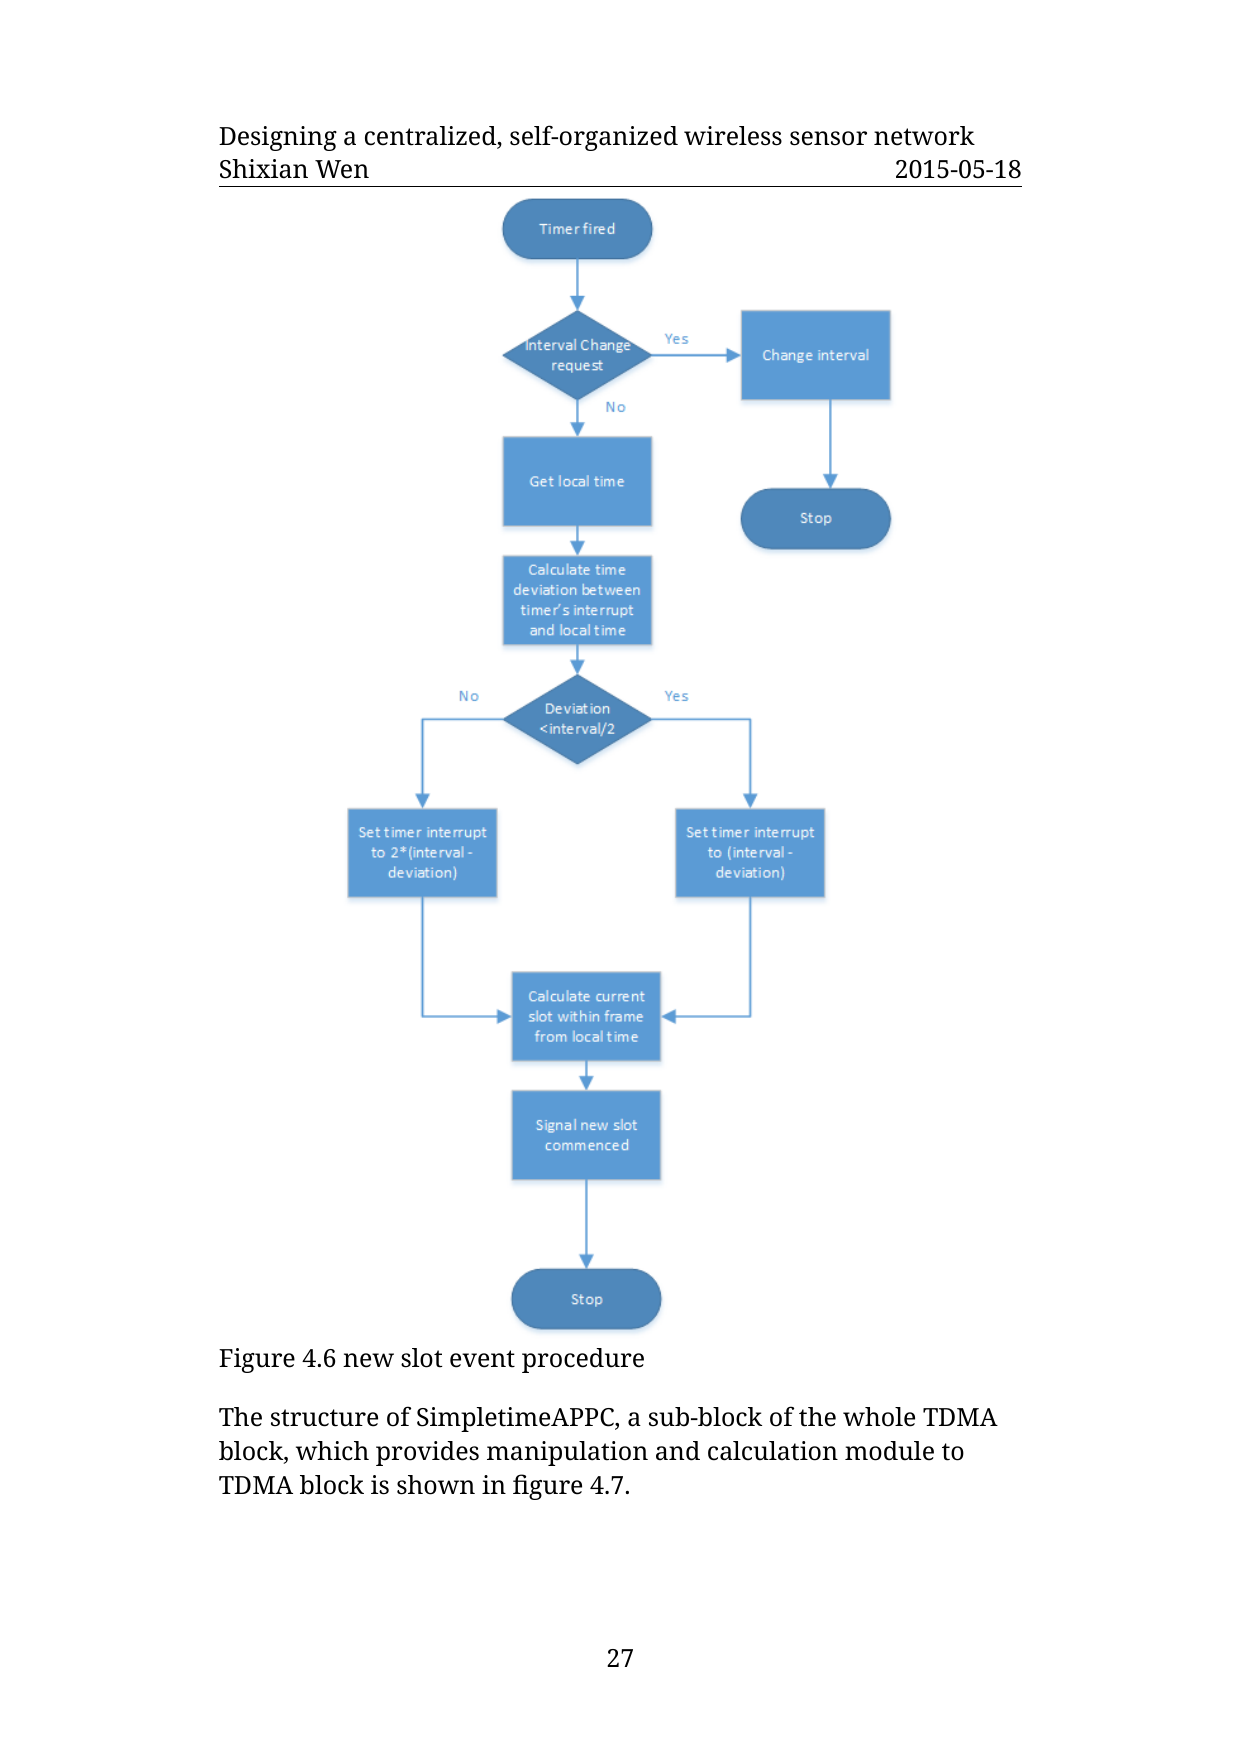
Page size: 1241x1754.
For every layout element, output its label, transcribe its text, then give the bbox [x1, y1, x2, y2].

picture [342, 195, 899, 1341]
text Figure 4.6 new slot event procedure [218, 216, 1022, 1374]
text The structure of SimpletimeAPPC, a sub-block of the whole TDMA block, which provides manipulation and calculation module to TDMA block is shown in figure 4.7. [218, 1399, 1022, 1502]
